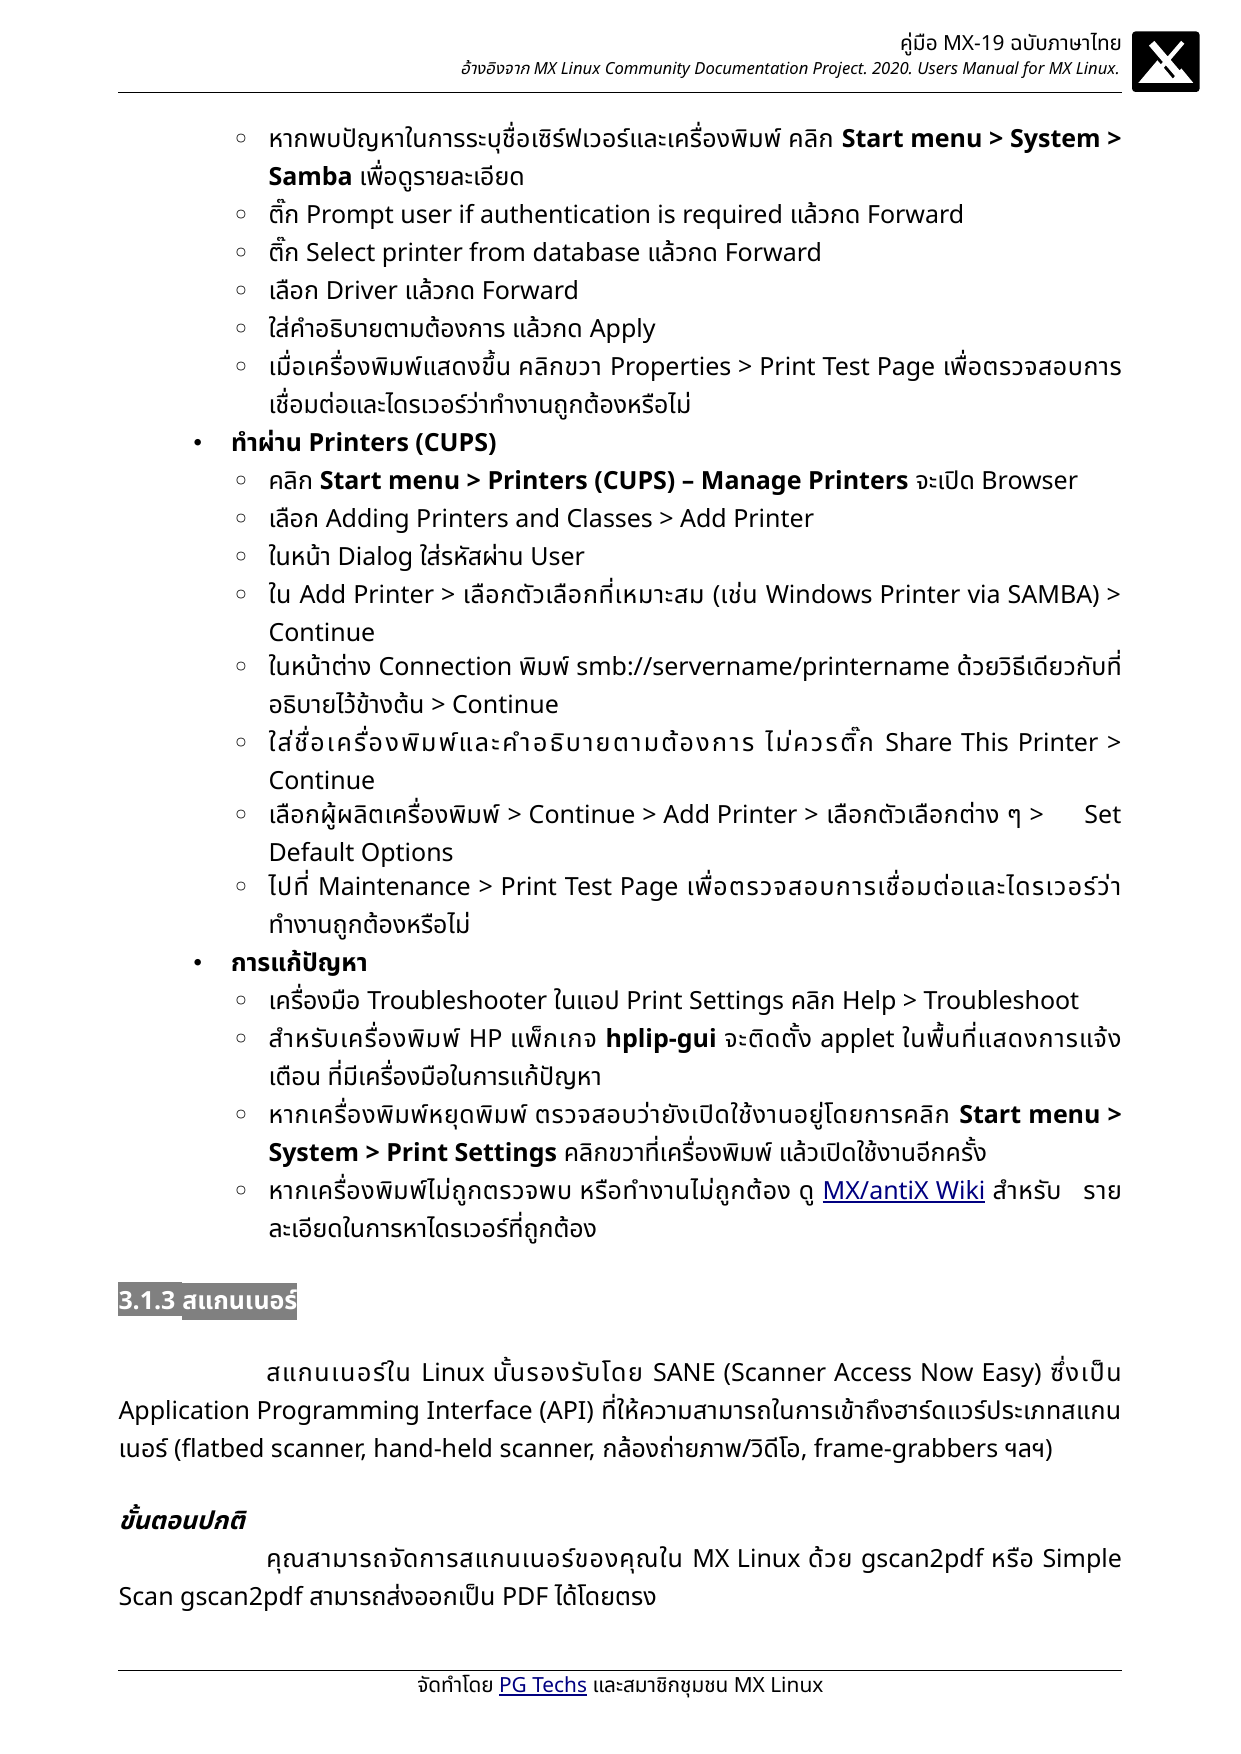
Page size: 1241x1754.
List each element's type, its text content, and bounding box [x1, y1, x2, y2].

text ขั้นตอนปกติ [118, 1502, 1122, 1540]
list เครื่องมือ Troubleshooter ในแอป Print Settings คลิก Help > Troubleshoot [231, 982, 1122, 1021]
list เมื่อเครื่องพิมพ์แสดงขึ้น คลิกขวา Properties > Print Test Page เพื่อตรวจสอบการเชื่อมต่อและไดรเวอร์ว่าทำงานถูกต้องหรือไม่ [231, 349, 1122, 424]
list ใส่ชื่อเครื่องพิมพ์และคำอธิบายตามต้องการ ไม่ควรติ๊ก Share This Printer > Continue [231, 725, 1122, 797]
list หากเครื่องพิมพ์ไม่ถูกตรวจพบ หรือทำงานไม่ถูกต้อง ดู MX/antiX Wiki สำหรับ รายละเอียดในการหาไดรเวอร์ที่ถูกต้อง [231, 1172, 1122, 1248]
list หากเครื่องพิมพ์หยุดพิมพ์ ตรวจสอบว่ายังเปิดใช้งานอยู่โดยการคลิก Start menu > System > Print Settings คลิกขวาที่เครื่องพิมพ์ แล้วเปิดใช้งานอีกครั้ง [231, 1096, 1122, 1172]
text 3.1.3 สแกนเนอร์ [118, 1282, 1122, 1320]
text สแกนเนอร์ใน Linux นั้นรองรับโดย SANE (Scanner Access Now Easy) ซึ่งเป็น Application Programming Interface (API) ที่ให้ความสามารถในการเข้าถึงฮาร์ดแวร์ประเภทสแกนเนอร์ (flatbed scanner, hand-held scanner, กล้องถ่ายภาพ/วิดีโอ, frame-grabbers ฯลฯ) [118, 1354, 1122, 1468]
list คลิก Start menu > Printers (CUPS) – Manage Printers จะเปิด Browser [231, 462, 1122, 501]
list ในหน้า Dialog ใส่รหัสผ่าน User [231, 538, 1122, 577]
list เลือก Adding Printers and Classes > Add Printer [231, 501, 1122, 538]
list สำหรับเครื่องพิมพ์ HP แพ็กเกจ hplip-gui จะติดตั้ง applet ในพื้นที่แสดงการแจ้งเตือน ที่มีเครื่องมือในการแก้ปัญหา [231, 1021, 1122, 1096]
text คุณสามารถจัดการสแกนเนอร์ของคุณใน MX Linux ด้วย gscan2pdf หรือ Simple Scan gscan2pdf สามารถส่งออกเป็น PDF ได้โดยตรง [118, 1540, 1122, 1616]
list การแก้ปัญหา [193, 945, 1122, 982]
list ใน Add Printer > เลือกตัวเลือกที่เหมาะสม (เช่น Windows Printer via SAMBA) > Continue [231, 577, 1122, 649]
list ทำผ่าน Printers (CUPS) [193, 424, 1122, 462]
list เลือกผู้ผลิตเครื่องพิมพ์ > Continue > Add Printer > เลือกตัวเลือกต่าง ๆ > Set Default Options [231, 797, 1122, 869]
list ในหน้าต่าง Connection พิมพ์ smb://servername/printername ด้วยวิธีเดียวกับที่อธิบายไว้ข้างต้น > Continue [231, 649, 1122, 725]
list ติ๊ก Select printer from database แล้วกด Forward [231, 234, 1122, 273]
list ไปที่ Maintenance > Print Test Page เพื่อตรวจสอบการเชื่อมต่อและไดรเวอร์ว่าทำงานถูกต้องหรือไม่ [231, 869, 1122, 945]
list ติ๊ก Prompt user if authentication is required แล้วกด Forward [231, 197, 1122, 234]
list หากพบปัญหาในการระบุชื่อเซิร์ฟเวอร์และเครื่องพิมพ์ คลิก Start menu > System > Samba เพื่อดูรายละเอียด [231, 121, 1122, 197]
list ใส่คำอธิบายตามต้องการ แล้วกด Apply [231, 311, 1122, 349]
list เลือก Driver แล้วกด Forward [231, 273, 1122, 311]
